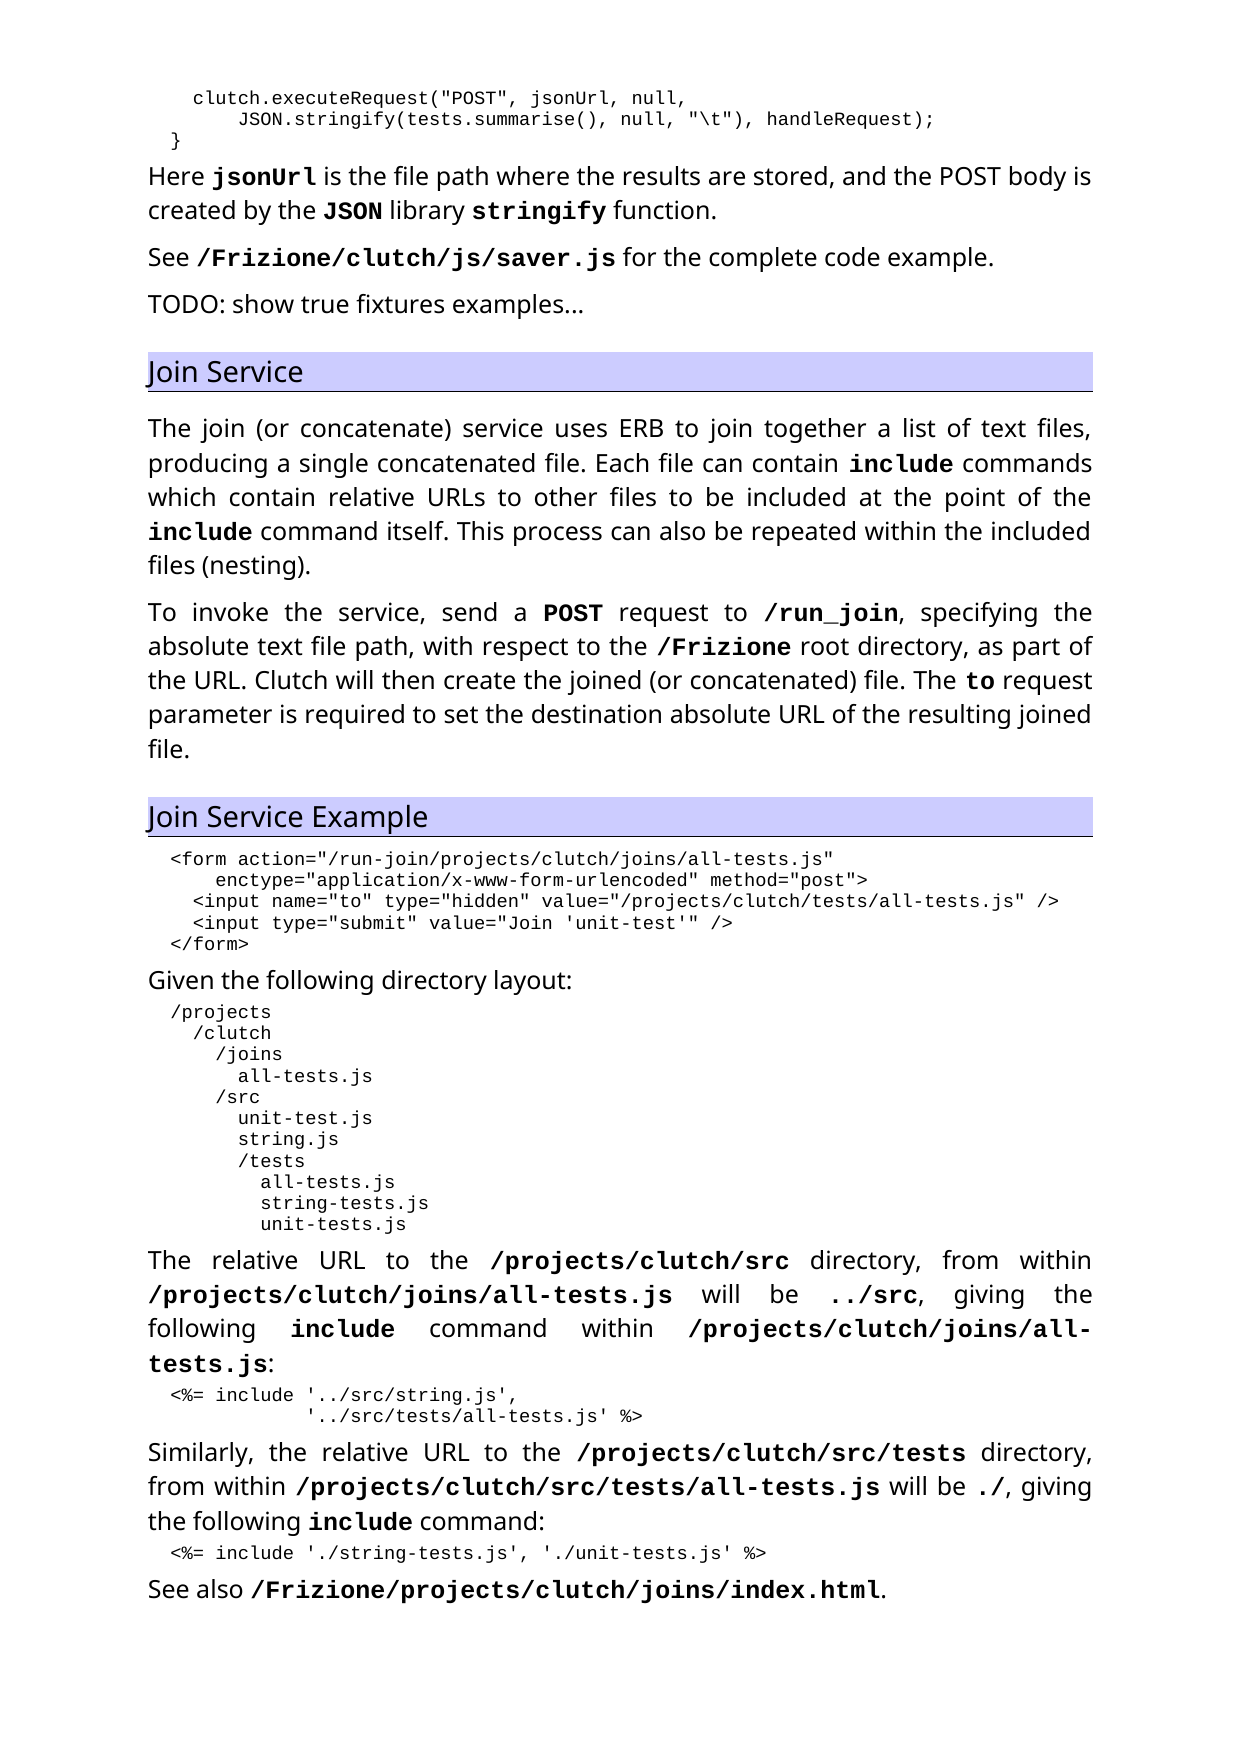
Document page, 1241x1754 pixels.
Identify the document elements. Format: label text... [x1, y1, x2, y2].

text <%= include './string-tests.js', './unit-tests.js' %> [148, 1544, 1093, 1565]
subtitle Join Service Example [148, 797, 1093, 836]
text Similarly, the relative URL to the /projects/clutch/src/tests directory, from within /projects/clutch/src/tests/all-tests.js will be ./, giving the following include command: [148, 1435, 1093, 1537]
text Here jsonUrl is the file path where the results are stored, and the POST body is created by the JSON library stringify function. [148, 158, 1093, 227]
subtitle Join Service [148, 352, 1093, 391]
text See also /Frizione/projects/clutch/joins/index.html. [148, 1571, 1093, 1606]
text The relative URL to the /projects/clutch/src directory, from within /projects/clutch/joins/all-tests.js will be ../src, giving the following include command within /projects/clutch/joins/all-tests.js: [148, 1243, 1093, 1380]
text <%= include '../src/string.js', '../src/tests/all-tests.js' %> [148, 1386, 1093, 1428]
text TODO: show true fixtures examples... [148, 286, 1093, 320]
text See /Frizione/clutch/js/saver.js for the complete code example. [148, 239, 1093, 274]
text <form action="/run-join/projects/clutch/joins/all-tests.js" enctype="application/x-www-form-urlencoded" method="post"> <input name="to" type="hidden" value="/projects/clutch/tests/all-tests.js" /> <input type="submit" value="Join 'unit-test'" /> </form> [148, 850, 1093, 956]
text /projects /clutch /joins all-tests.js /src unit-test.js string.js /tests all-tests.js string-tests.js unit-tests.js [148, 1003, 1093, 1236]
text To invoke the service, send a POST request to /run_join, specifying the absolute text file path, with respect to the /Frizione root directory, as part of the URL. Clutch will then create the joined (or concatenated) file. The to request parameter is required to set the destination absolute URL of the resulting joined file. [148, 594, 1093, 765]
text The join (or concatenate) service uses ERB to join together a list of text files, producing a single concatenated file. Each file can contain include commands which contain relative URLs to other files to be included at the point of the include command itself. This process can also be repeated within the included files (nesting). [148, 411, 1093, 582]
text Given the following directory layout: [148, 962, 1093, 996]
text clutch.executeRequest("POST", jsonUrl, null, JSON.stringify(tests.summarise(), null, "\t"), handleRequest); } [148, 88, 1093, 152]
